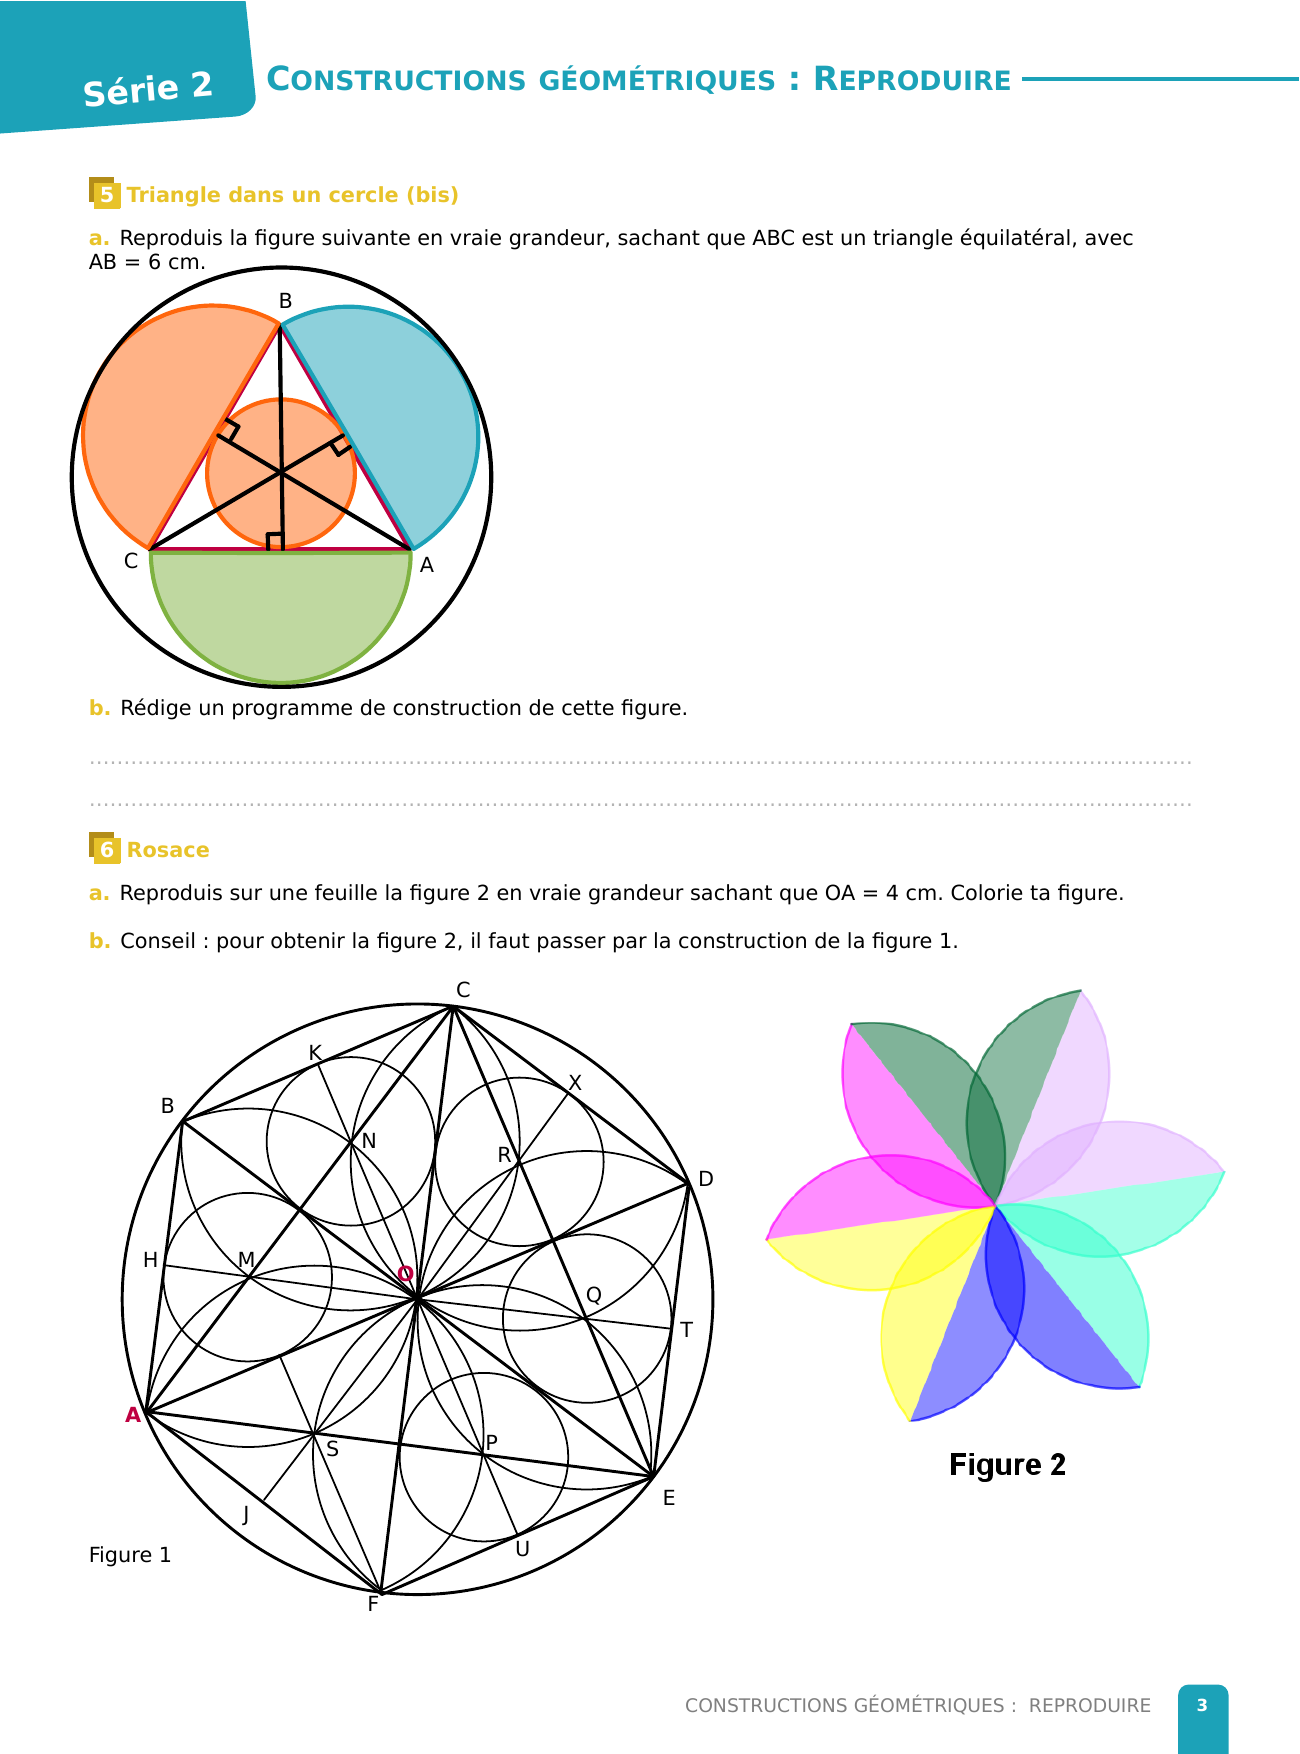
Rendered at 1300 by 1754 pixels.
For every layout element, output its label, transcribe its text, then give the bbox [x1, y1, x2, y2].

text Figure 1 [423, 1543, 494, 1567]
text Figure 1 [548, 1543, 1211, 1567]
list Reproduis sur une feuille la figure 2 en vraie grandeur sachant que OA = 4 cm. Colorie ta figure. [88, 881, 1211, 905]
text Figure 1 [320, 1543, 353, 1567]
text Figure 1 [362, 1543, 385, 1567]
picture [757, 985, 1231, 1496]
list Conseil : pour obtenir la figure 2, il faut passer par la construction de la figure 1. [88, 929, 1211, 953]
text Figure 1 [386, 1543, 442, 1567]
subtitle Rosace [114, 832, 1211, 863]
list Rédige un programme de construction de cette figure. [88, 696, 1211, 720]
subtitle [88, 832, 94, 863]
list Reproduis la figure suivante en vraie grandeur, sachant que ABC est un triangle équilatéral, avec AB = 6 cm. [88, 226, 1211, 274]
text Figure 1 [340, 1543, 368, 1567]
text Figure 1 [88, 1543, 287, 1567]
subtitle Triangle dans un cercle (bis) [114, 177, 1211, 208]
text ………………………………………………………………………………………………………………………………………………………………………………………………………………………………………………………………………………………… [88, 732, 1211, 814]
text Figure 1 [255, 1543, 342, 1567]
text Figure 1 [452, 1543, 580, 1567]
